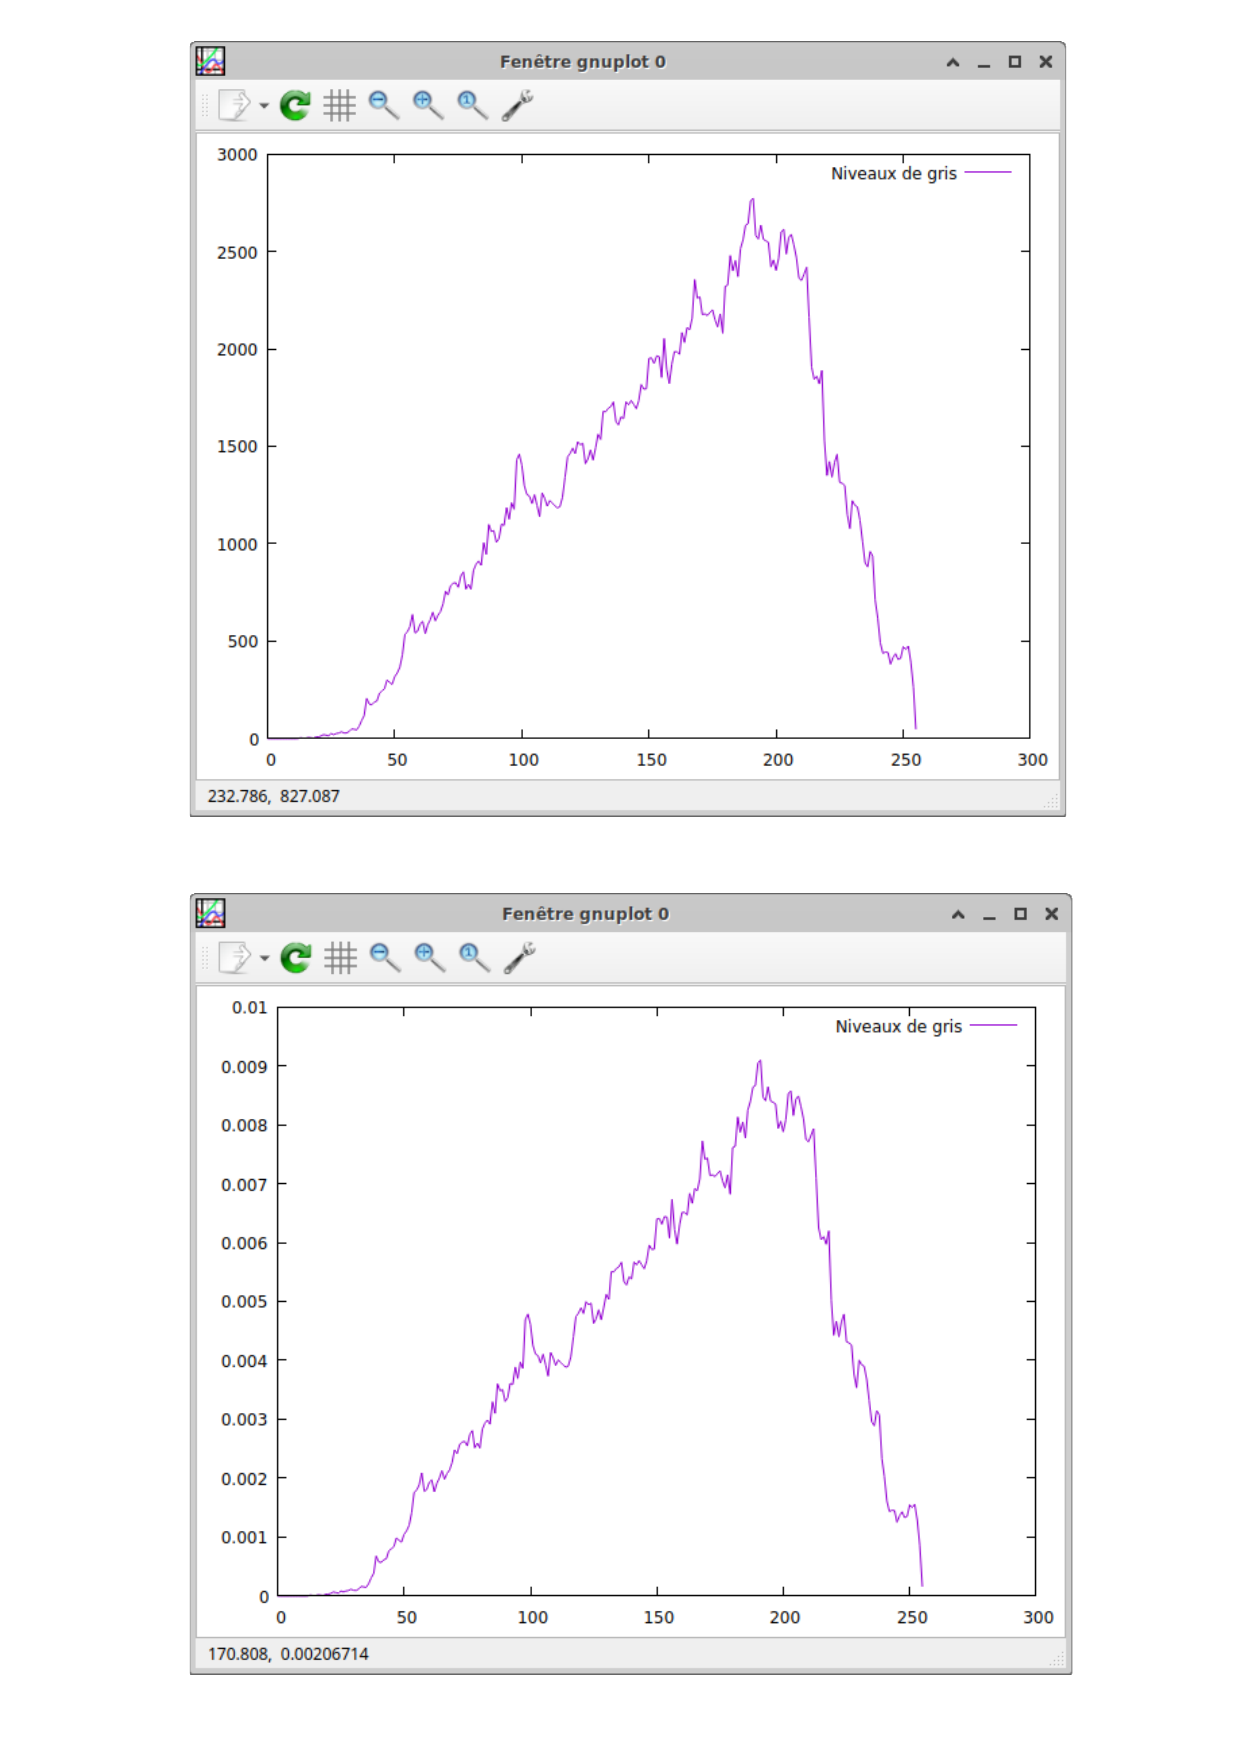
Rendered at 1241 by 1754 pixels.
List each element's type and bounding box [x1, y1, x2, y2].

picture [189, 893, 1073, 1675]
picture [189, 41, 1067, 817]
